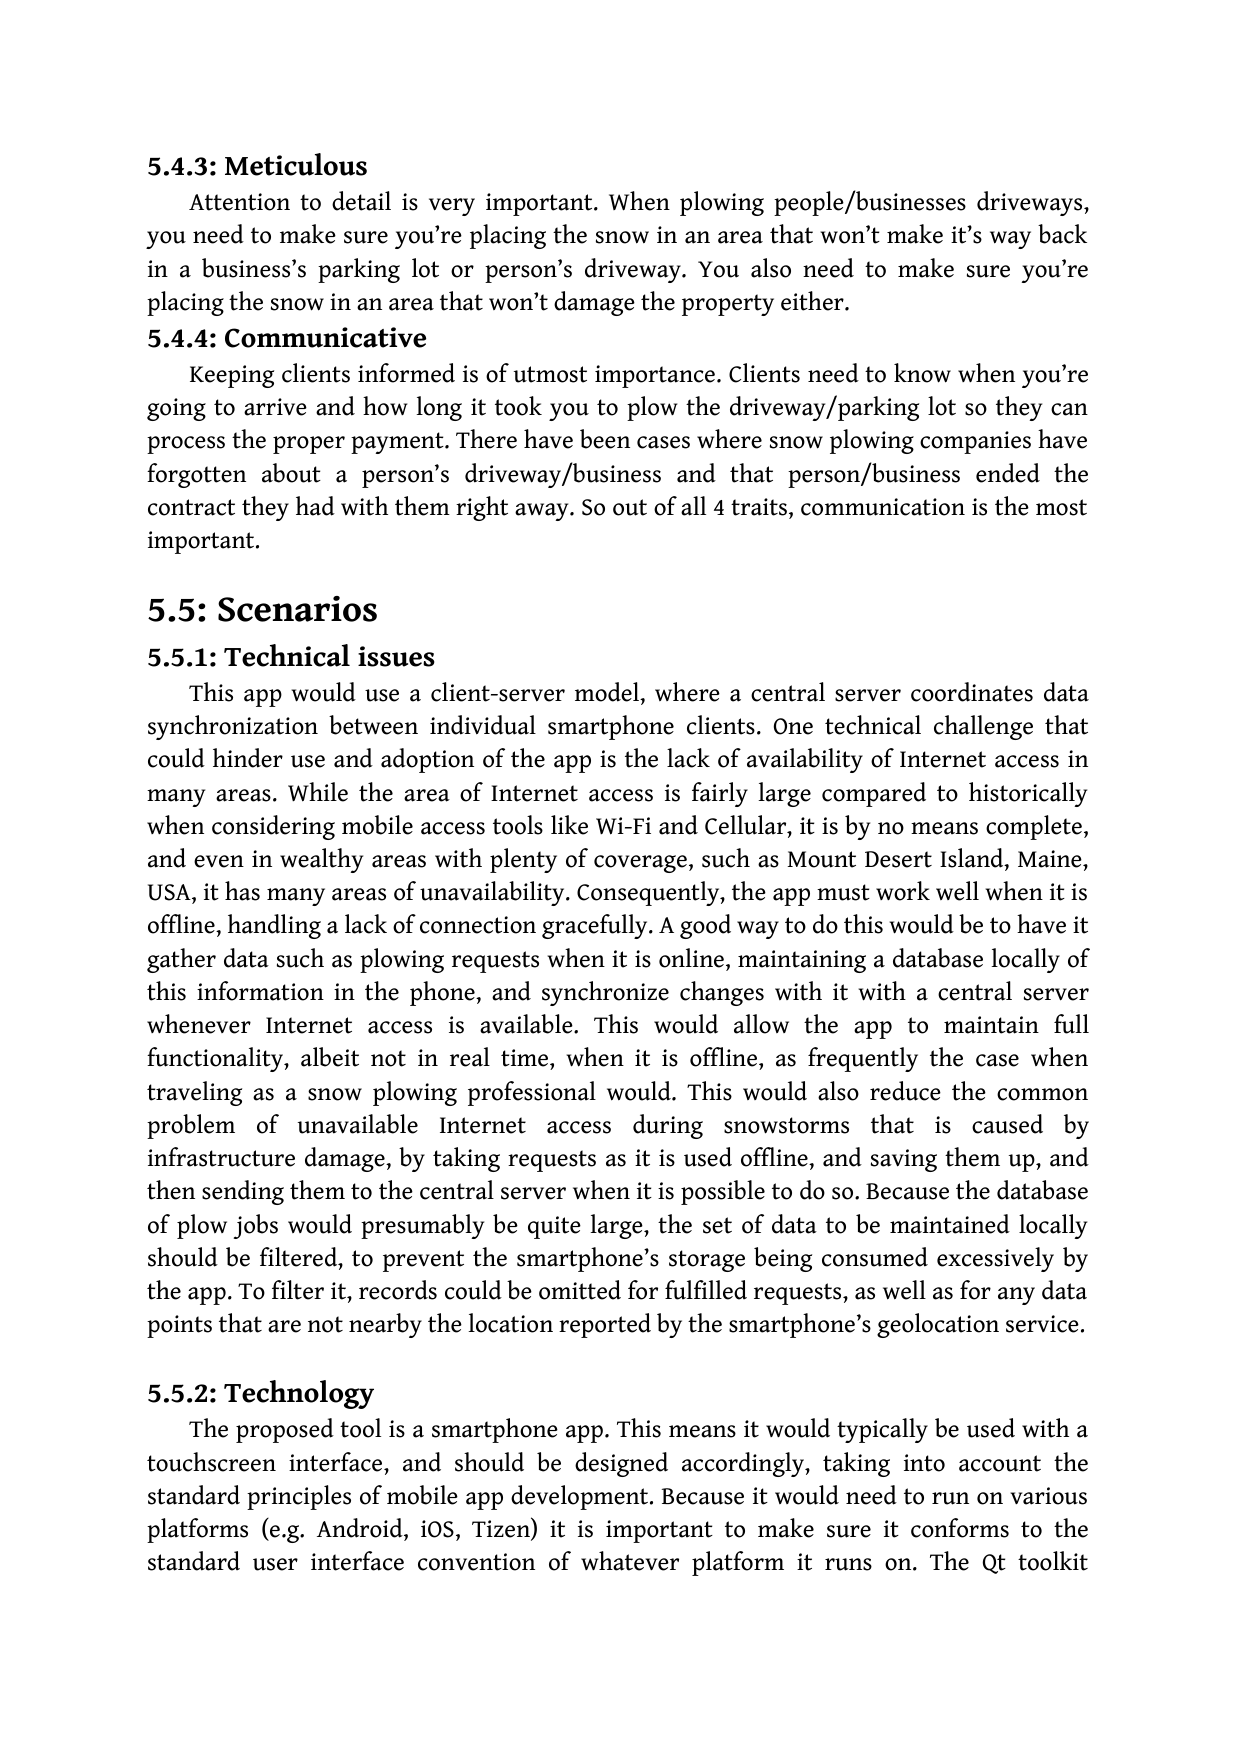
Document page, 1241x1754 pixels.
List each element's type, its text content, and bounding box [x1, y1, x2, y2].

text The proposed tool is a smartphone app. This means it would typically be used with a touchscreen interface, and should be designed accordingly, taking into account the standard principles of mobile app development. Because it would need to run on various platforms (e.g. Android, iOS, Tizen) it is important to make sure it conforms to the standard user interface convention of whatever platform it runs on. The Qt toolkit [147, 1416, 1090, 1578]
subtitle 5.4.4: Communicative [147, 322, 1090, 355]
subtitle 5.4.3: Meticulous [147, 150, 1090, 184]
subtitle 5.5.2: Technology [147, 1377, 1090, 1411]
subtitle 5.5.1: Technical issues [147, 641, 1090, 674]
text Attention to detail is very important. When plowing people/businesses driveways, you need to make sure you’re placing the snow in an area that won’t make it’s way back in a business’s parking lot or person’s driveway. You also need to make sure you’re placing the snow in an area that won’t damage the property either. [147, 189, 1090, 317]
text This app would use a client-server model, where a central server coordinates data synchronization between individual smartphone clients. One technical challenge that could hinder use and adoption of the app is the lack of availability of Internet access in many areas. While the area of Internet access is fairly large compared to historically when considering mobile access tools like Wi-Fi and Cellular, it is by no means complete, and even in wealthy areas with plenty of coverage, such as Mount Desert Island, Maine, USA, it has many areas of unavailability. Consequently, the app must work well when it is offline, handling a lack of connection gracefully. A good way to do this would be to have it gather data such as plowing requests when it is online, maintaining a database locally of this information in the phone, and synchronize changes with it with a central server whenever Internet access is available. This would allow the app to maintain full functionality, albeit not in real time, when it is offline, as frequently the case when traveling as a snow plowing professional would. This would also reduce the common problem of unavailable Internet access during snowstorms that is caused by infrastructure damage, by taking requests as it is used offline, and saving them up, and then sending them to the central server when it is possible to do so. Because the database of plow jobs would presumably be quite large, the set of data to be maintained locally should be filtered, to prevent the smartphone’s storage being consumed excessively by the app. To filter it, records could be omitted for fulfilled requests, as well as for any data points that are not nearby the location reported by the smartphone’s geolocation service. [147, 679, 1090, 1340]
text Keeping clients informed is of utmost importance. Clients need to know when you’re going to arrive and how long it took you to plow the driveway/parking lot so they can process the proper payment. There have been cases where snow plowing companies have forgotten about a person’s driveway/business and that person/business ended the contract they had with them right away. So out of all 4 traits, communication is the most important. [147, 360, 1090, 556]
subtitle 5.5: Scenarios [147, 589, 1090, 632]
